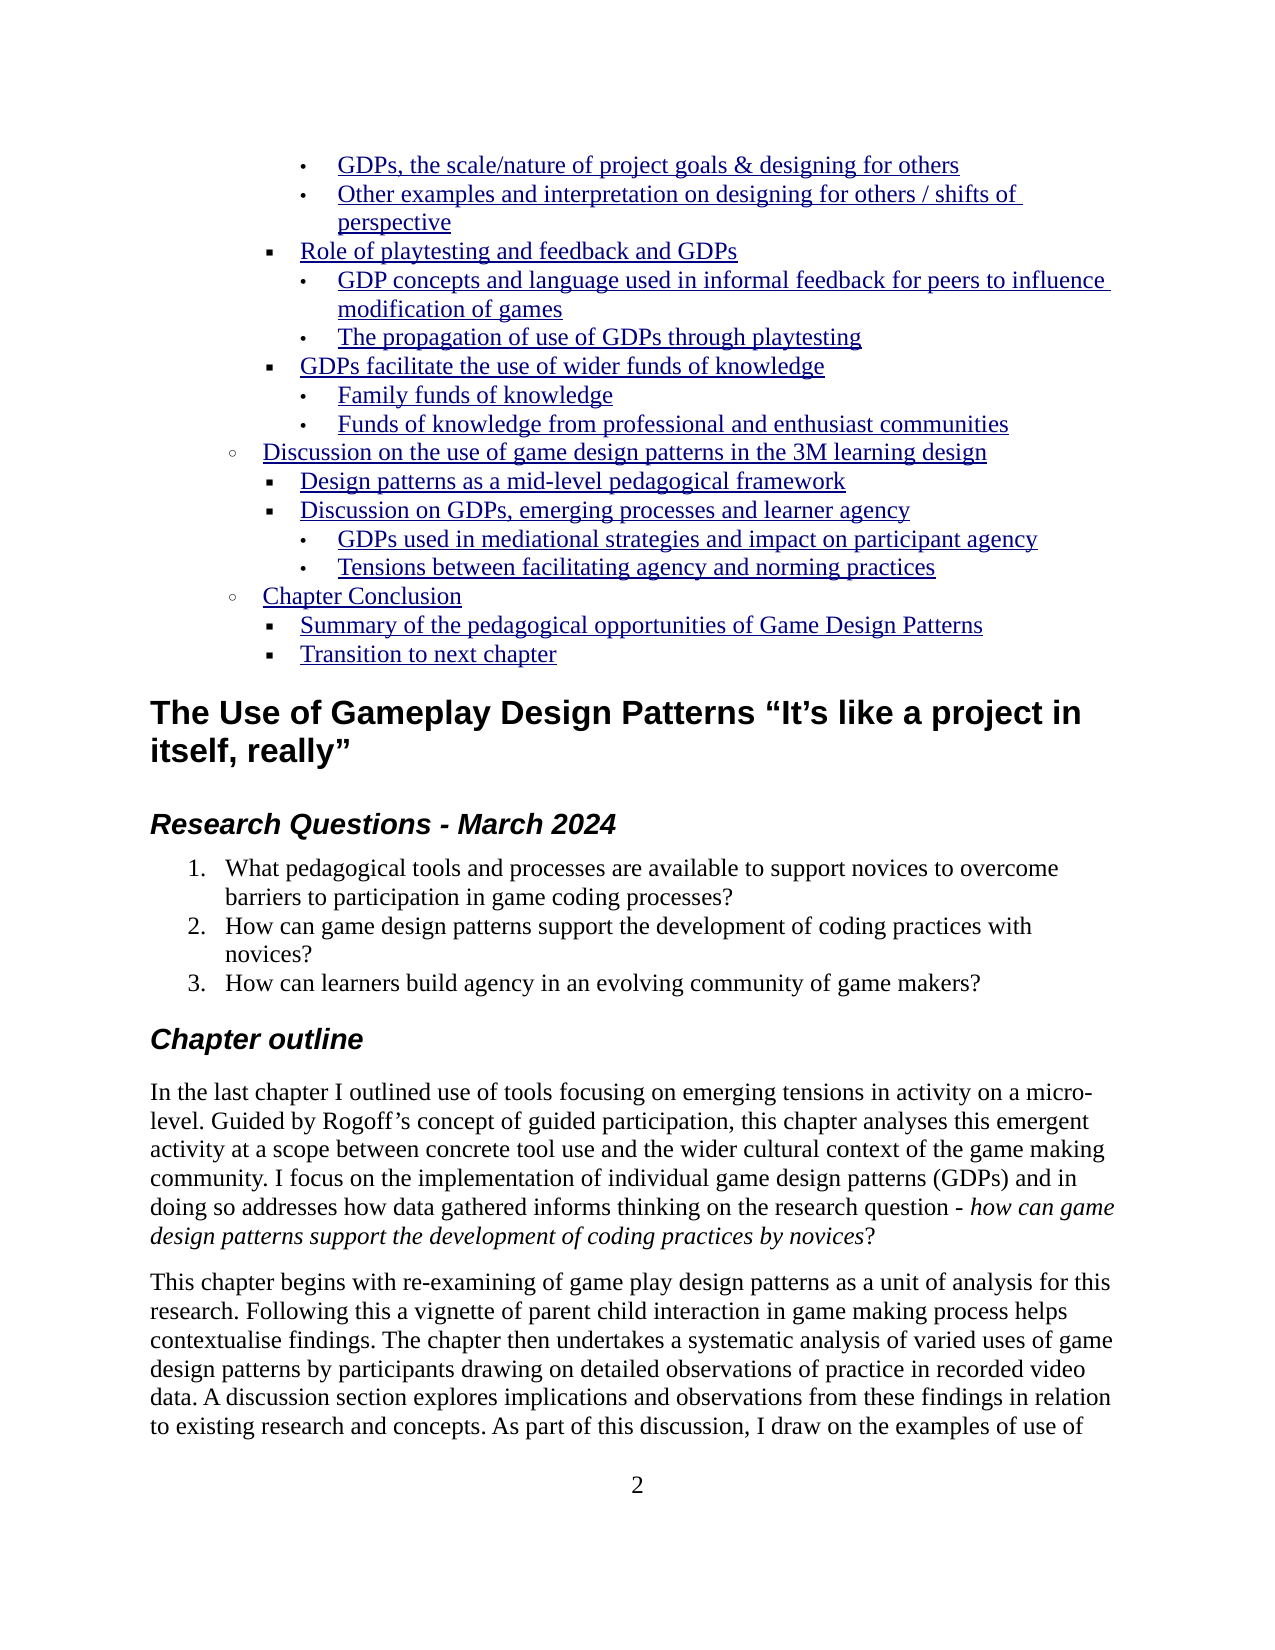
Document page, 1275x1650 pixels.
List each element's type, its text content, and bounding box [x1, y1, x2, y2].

list Other examples and interpretation on designing for others / shifts of perspective [300, 179, 1125, 236]
list Transition to next chapter [262, 639, 1125, 667]
subtitle Chapter outline [150, 1022, 1125, 1056]
list GDPs used in mediational strategies and impact on participant agency [300, 524, 1125, 552]
list GDPs, the scale/nature of project goals & designing for others [300, 150, 1125, 179]
list Discussion on the use of game design patterns in the 3M learning design [225, 437, 1125, 466]
list GDP concepts and language used in informal feedback for peers to influence modification of games [300, 265, 1125, 322]
list Tensions between facilitating agency and norming practices [300, 552, 1125, 581]
subtitle Research Questions - March 2024 [150, 807, 1125, 841]
list Chapter Conclusion [225, 581, 1125, 610]
list Summary of the pedagogical opportunities of Game Design Patterns [262, 610, 1125, 639]
list How can game design patterns support the development of coding practices with novices? [187, 911, 1125, 968]
text This chapter begins with re-examining of game play design patterns as a unit of analysis for this research. Following this a vignette of parent child interaction in game making process helps contextualise findings. The chapter then undertakes a systematic analysis of varied uses of game design patterns by participants drawing on detailed observations of practice in recorded video data. A discussion section explores implications and observations from these findings in relation to existing research and concepts. As part of this discussion, I draw on the examples of use of [150, 1267, 1125, 1440]
list Discussion on GDPs, emerging processes and learner agency [262, 495, 1125, 524]
list Family funds of knowledge [300, 380, 1125, 409]
list Design patterns as a mid-level pedagogical framework [262, 466, 1125, 495]
list The propagation of use of GDPs through playtesting [300, 322, 1125, 351]
list GDPs facilitate the use of wider funds of knowledge [262, 351, 1125, 380]
subtitle The Use of Gameplay Design Patterns “It’s like a project in itself, really” [150, 692, 1125, 770]
list What pedagogical tools and processes are available to support novices to overcome barriers to participation in game coding processes? [187, 853, 1125, 911]
list How can learners build agency in an evolving community of game makers? [187, 968, 1125, 997]
list Role of playtesting and feedback and GDPs [262, 236, 1125, 265]
text In the last chapter I outlined use of tools focusing on emerging tensions in activity on a micro-level. Guided by Rogoff’s concept of guided participation, this chapter analyses this emergent activity at a scope between concrete tool use and the wider cultural context of the game making community. I focus on the implementation of individual game design patterns (GDPs) and in doing so addresses how data gathered informs thinking on the research question - how can game design patterns support the development of coding practices by novices? [150, 1077, 1125, 1249]
list Funds of knowledge from professional and enthusiast communities [300, 409, 1125, 437]
